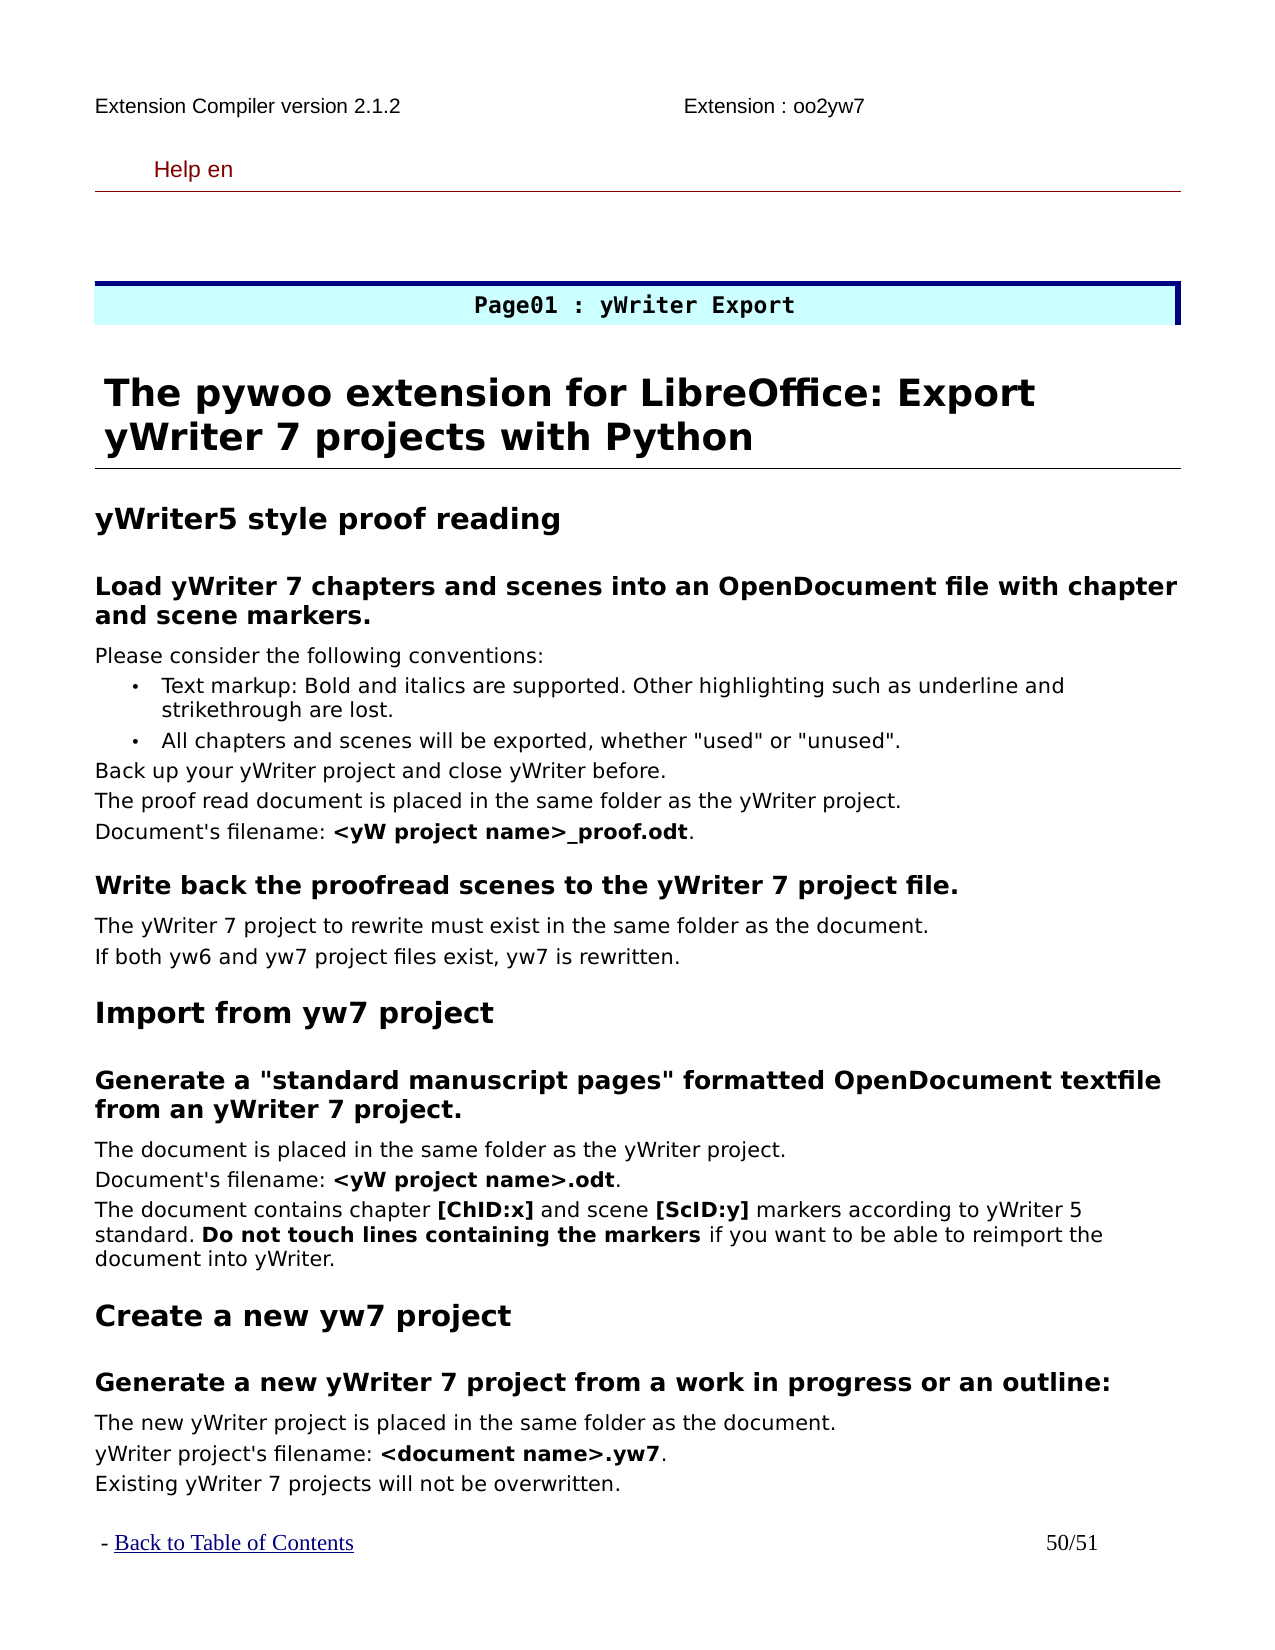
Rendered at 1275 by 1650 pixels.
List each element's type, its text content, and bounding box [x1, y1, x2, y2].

text The yWriter 7 project to rewrite must exist in the same folder as the document. [94, 914, 1181, 939]
text Please consider the following conventions: [94, 643, 1181, 668]
text Create a new yw7 project [94, 1299, 1181, 1333]
text The proof read document is placed in the same folder as the yWriter project. [94, 789, 1181, 814]
text Generate a new yWriter 7 project from a work in progress or an outline: [94, 1369, 1181, 1398]
text If both yw6 and yw7 project files exist, yw7 is rewritten. [94, 944, 1181, 969]
text yWriter5 style proof reading [94, 503, 1181, 537]
text The document contains chapter [ChID:x] and scene [ScID:y] markers according to yWriter 5 standard. Do not touch lines containing the markers if you want to be able to reimport the document into yWriter. [94, 1198, 1181, 1272]
text The document is placed in the same folder as the yWriter project. [94, 1138, 1181, 1162]
list All chapters and scenes will be exported, whether "used" or "unused". [132, 729, 1181, 753]
text Existing yWriter 7 projects will not be overwritten. [94, 1472, 1181, 1496]
text Write back the proofread scenes to the yWriter 7 project file. [94, 872, 1181, 901]
text Document's filename: <yW project name>.odt. [94, 1168, 1181, 1192]
list Text markup: Bold and italics are supported. Other highlighting such as underline and strikethrough are lost. [132, 674, 1181, 723]
text Back up your yWriter project and close yWriter before. [94, 759, 1181, 783]
text Page01 : yWriter Export [94, 282, 1175, 325]
text Import from yw7 project [94, 997, 1181, 1031]
text Load yWriter 7 chapters and scenes into an OpenDocument file with chapter and scene markers. [94, 572, 1181, 630]
text yWriter project's filename: <document name>.yw7. [94, 1442, 1181, 1466]
text Generate a "standard manuscript pages" formatted OpenDocument textfile from an yWriter 7 project. [94, 1066, 1181, 1124]
text The pywoo extension for LibreOffice: Export yWriter 7 projects with Python [94, 361, 1181, 468]
text The new yWriter project is placed in the same folder as the document. [94, 1411, 1181, 1436]
text Help en [94, 147, 1181, 192]
text Document's filename: <yW project name>_proof.odt. [94, 819, 1181, 844]
